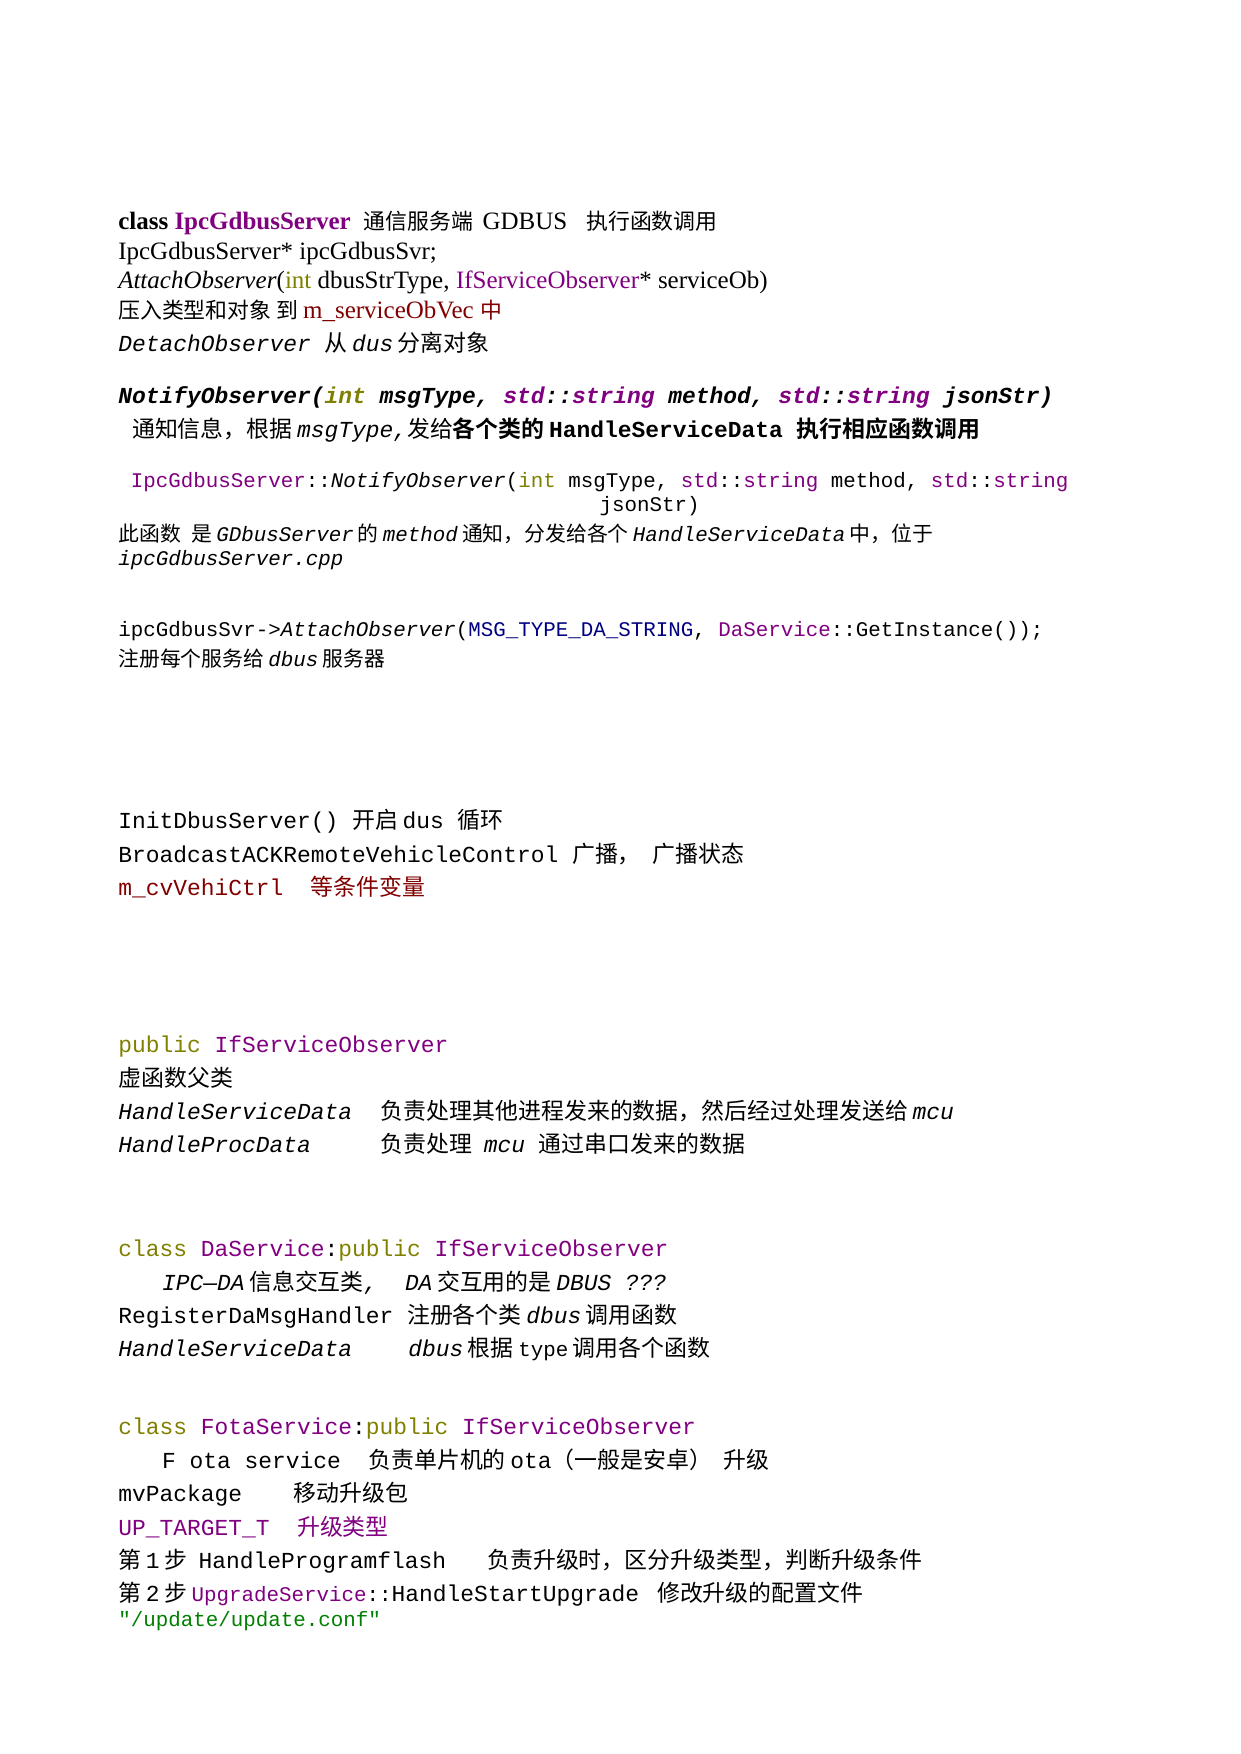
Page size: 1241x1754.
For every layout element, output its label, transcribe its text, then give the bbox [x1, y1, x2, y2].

text IpcGdbusServer::NotifyObserver(int msgType, std::string method, std::string jsonStr) [118, 470, 1122, 517]
text ipcGdbusSvr->AttachObserver(MSG_TYPE_DA_STRING, DaService::GetInstance()); [118, 618, 1122, 642]
text DetachObserver 从dus分离对象 [118, 325, 1122, 359]
text 第2步UpgradeService::HandleStartUpgrade 修改升级的配置文件 "/update/update.conf" [118, 1575, 1122, 1632]
text HandleServiceData dbus根据type调用各个函数 [118, 1330, 1122, 1364]
text InitDbusServer() 开启dus 循环 [118, 802, 1122, 836]
text NotifyObserver(int msgType, std::string method, std::string jsonStr) [118, 384, 1122, 411]
text HandleProcData 负责处理 mcu 通过串口发来的数据 [118, 1126, 1122, 1159]
text BroadcastACKRemoteVehicleControl 广播， 广播状态 [118, 836, 1122, 869]
text 通知信息，根据msgType,发给各个类的HandleServiceData 执行相应函数调用 [118, 411, 1122, 444]
text mvPackage 移动升级包 [118, 1475, 1122, 1508]
text IpcGdbusServer* ipcGdbusSvr; [118, 236, 1122, 265]
text F ota service 负责单片机的ota（一般是安卓） 升级 [118, 1441, 1122, 1475]
text HandleServiceData 负责处理其他进程发来的数据，然后经过处理发送给mcu [118, 1093, 1122, 1126]
text RegisterDaMsgHandler 注册各个类dbus调用函数 [118, 1297, 1122, 1330]
text class IpcGdbusServer 通信服务端 GDBUS 执行函数调用 [118, 204, 1122, 236]
text class DaService:public IfServiceObserver [118, 1237, 1122, 1263]
text AttachObserver(int dbusStrType, IfServiceObserver* serviceOb) [118, 265, 1122, 293]
text IPC—DA信息交互类, DA交互用的是DBUS ??? [118, 1263, 1122, 1297]
text UP_TARGET_T 升级类型 [118, 1508, 1122, 1542]
text 第1步 HandleProgramflash 负责升级时，区分升级类型，判断升级条件 [118, 1542, 1122, 1575]
text 虚函数父类 [118, 1059, 1122, 1093]
text 注册每个服务给dbus服务器 [118, 642, 1122, 673]
text m_cvVehiCtrl 等条件变量 [118, 869, 1122, 903]
text public IfServiceObserver [118, 1033, 1122, 1059]
text 此函数 是GDbusServer的method通知，分发给各个HandleServiceData中，位于ipcGdbusServer.cpp [118, 517, 1122, 571]
text 压入类型和对象 到 m_serviceObVec 中 [118, 293, 1122, 325]
text class FotaService:public IfServiceObserver [118, 1416, 1122, 1441]
